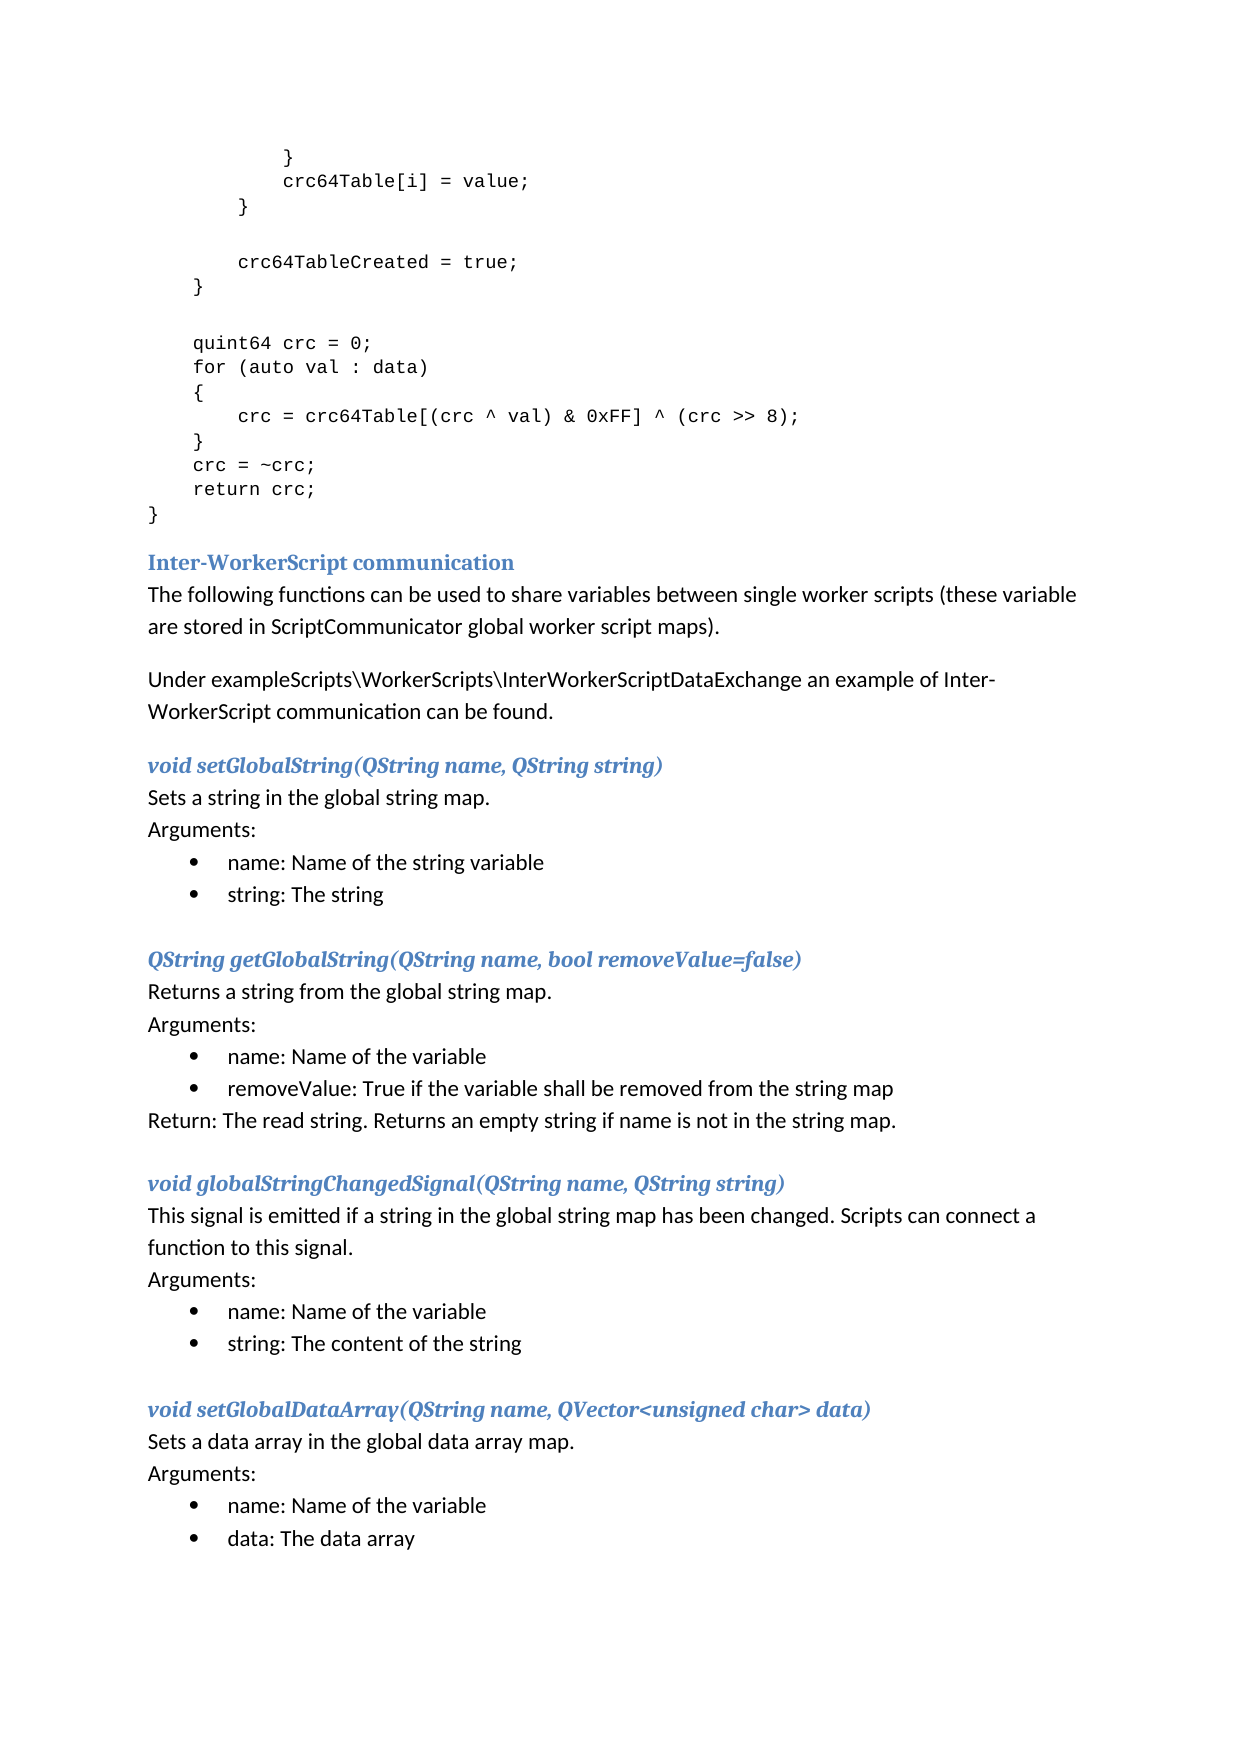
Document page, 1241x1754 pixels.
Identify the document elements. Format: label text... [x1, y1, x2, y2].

list removeValue: True if the variable shall be removed from the string map [190, 1074, 1093, 1102]
list data: The data array [190, 1524, 1093, 1552]
subtitle void setGlobalString(QString name, QString string) [148, 753, 1093, 779]
list name: Name of the variable [190, 1297, 1093, 1325]
text crc64Table[i] = value; [148, 172, 1093, 193]
text The following functions can be used to share variables between single worker scripts (these variable are stored in ScriptCommunicator global worker script maps). [148, 580, 1093, 640]
text } [148, 148, 1093, 169]
list Return: The read string. Returns an empty string if name is not in the string map. [148, 1106, 1093, 1134]
list name: Name of the variable [190, 1491, 1093, 1519]
text return crc; [148, 480, 1093, 501]
text Arguments: [148, 1265, 1093, 1293]
text } [148, 277, 1093, 298]
subtitle void globalStringChangedSignal(QString name, QString string) [148, 1171, 1093, 1197]
text crc = crc64Table[(crc ^ val) & 0xFF] ^ (crc >> 8); [148, 407, 1093, 428]
text Arguments: [148, 1010, 1093, 1038]
text Under exampleScripts\WorkerScripts\InterWorkerScriptDataExchange an example of Inter-WorkerScript communication can be found. [148, 665, 1093, 725]
text Sets a string in the global string map. [148, 783, 1093, 811]
list string: The content of the string [190, 1329, 1093, 1358]
subtitle QString getGlobalString(QString name, bool removeValue=false) [148, 947, 1093, 974]
text } [148, 431, 1093, 453]
text This signal is emitted if a string in the global string map has been changed. Scripts can connect a function to this signal. [148, 1201, 1093, 1261]
text } [148, 196, 1093, 218]
subtitle Inter-WorkerScript communication [148, 550, 1093, 576]
text Returns a string from the global string map. [148, 977, 1093, 1006]
text quint64 crc = 0; [148, 334, 1093, 355]
text crc = ~crc; [148, 456, 1093, 477]
text Sets a data array in the global data array map. [148, 1427, 1093, 1455]
text { [148, 383, 1093, 404]
list string: The string [190, 880, 1093, 908]
text for (auto val : data) [148, 358, 1093, 379]
text crc64TableCreated = true; [148, 253, 1093, 274]
subtitle void setGlobalDataArray(QString name, QVector<unsigned char> data) [148, 1397, 1093, 1423]
text } [148, 504, 1093, 526]
text Arguments: [148, 1459, 1093, 1487]
list name: Name of the variable [190, 1042, 1093, 1070]
list name: Name of the string variable [190, 848, 1093, 876]
text Arguments: [148, 816, 1093, 844]
